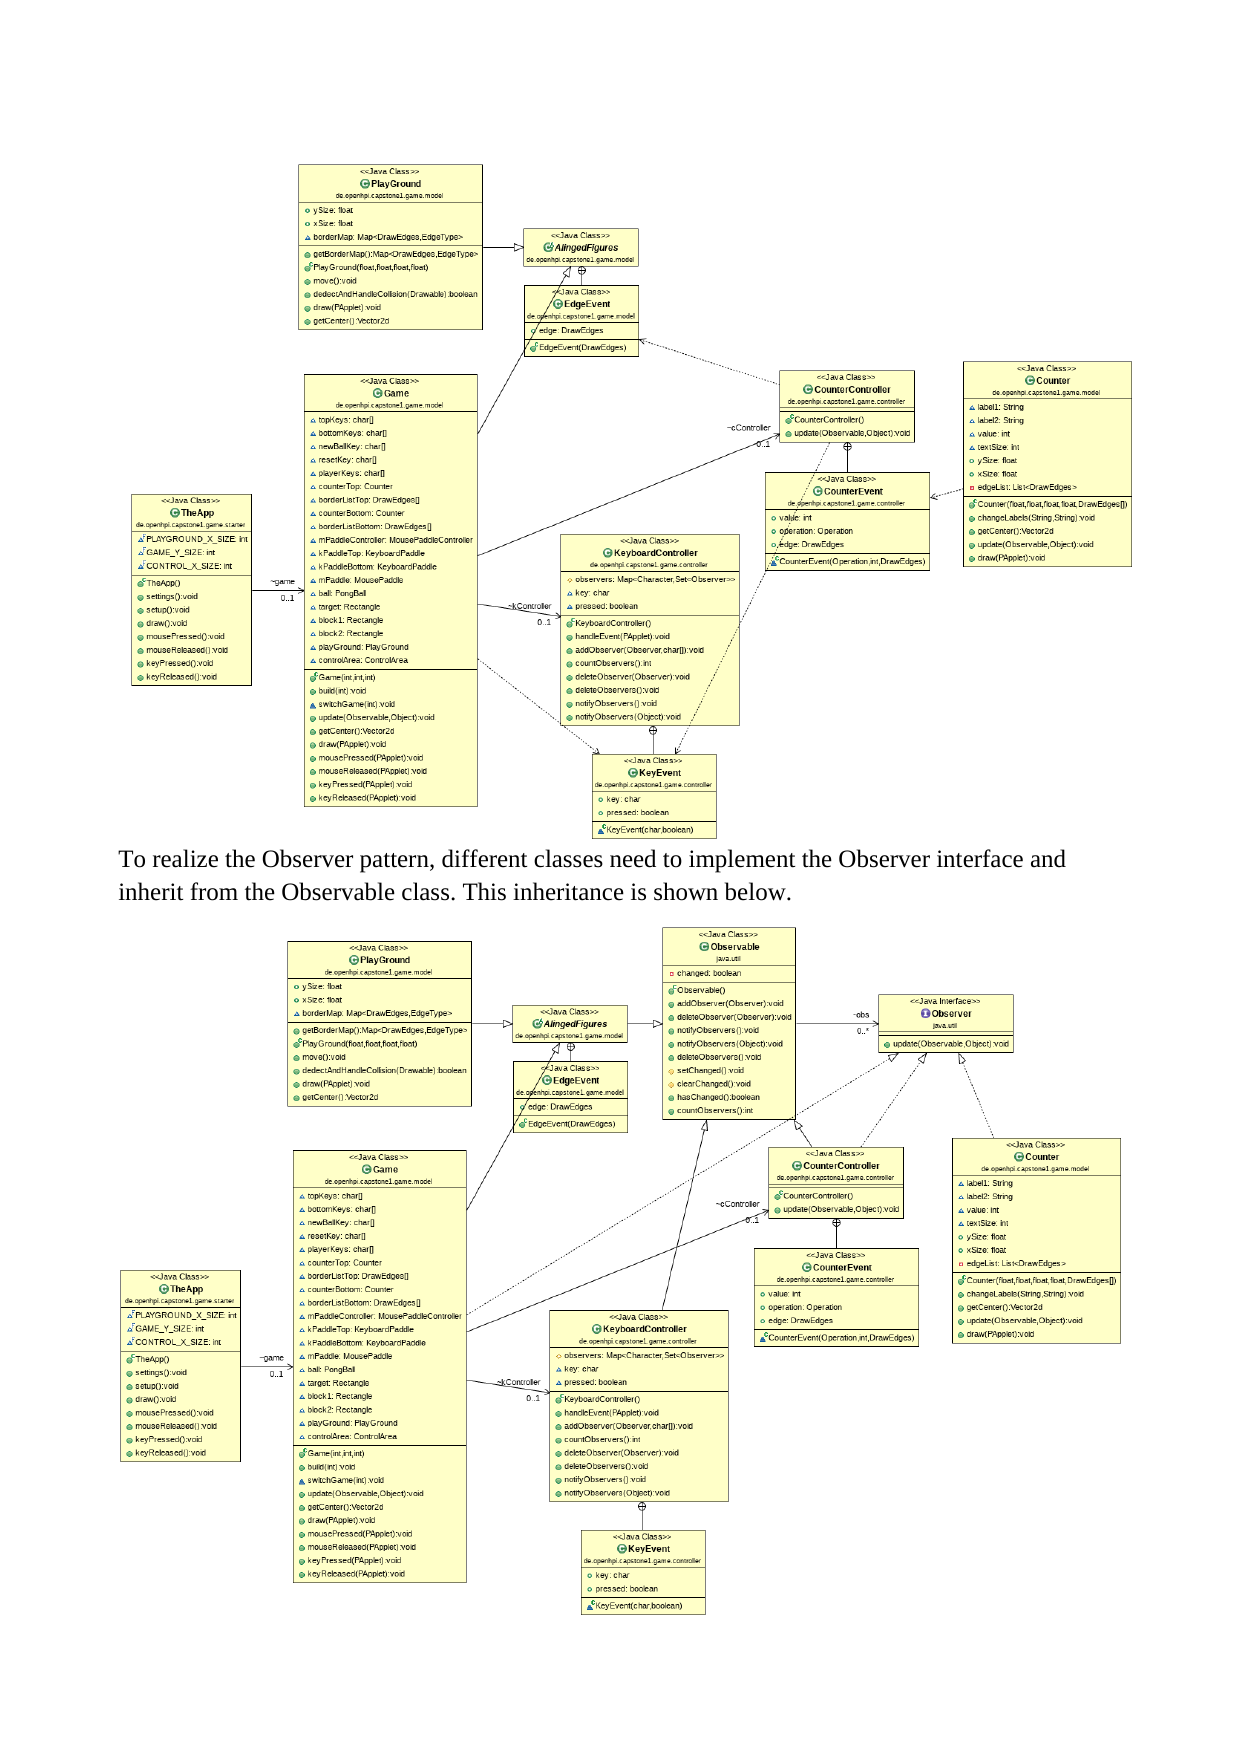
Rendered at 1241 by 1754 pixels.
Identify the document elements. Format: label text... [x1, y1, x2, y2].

picture [118, 925, 1123, 1617]
picture [129, 162, 1133, 841]
text To realize the Observer pattern, different classes need to implement the Observer interface and inherit from the Observable class. This inheritance is shown below. [118, 166, 1122, 906]
